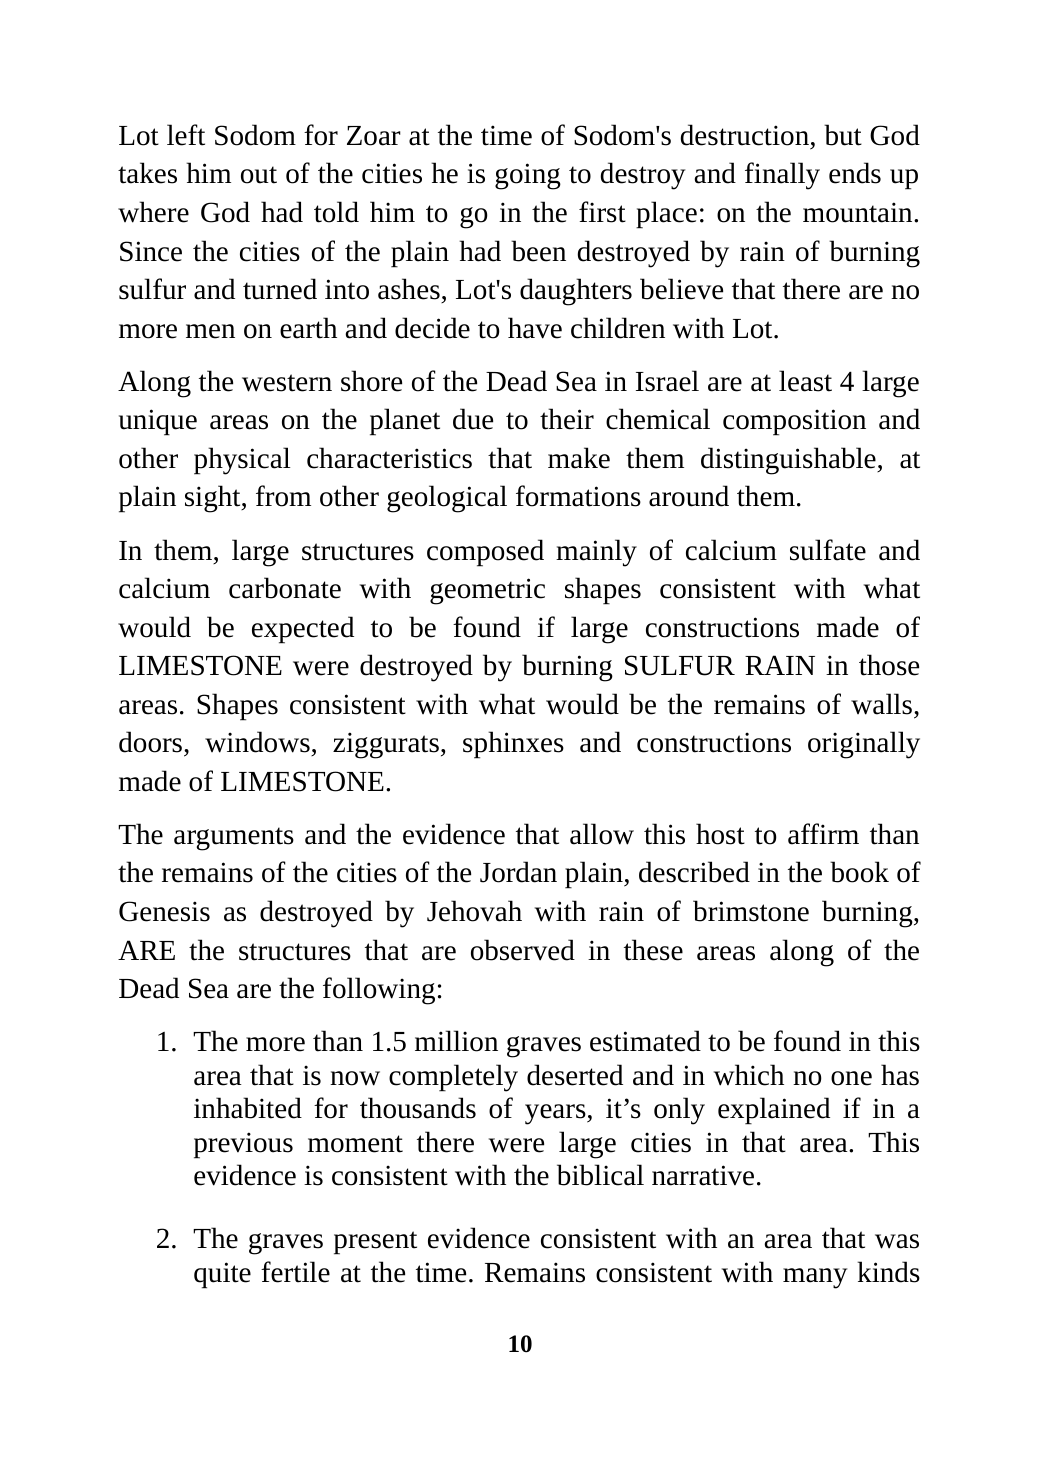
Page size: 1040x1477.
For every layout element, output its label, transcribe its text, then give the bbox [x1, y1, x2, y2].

list The more than 1.5 million graves estimated to be found in this area that is now completely deserted and in which no one has inhabited for thousands of years, it’s only explained if in a previous moment there were large cities in that area. This evidence is consistent with the biblical narrative. [156, 1024, 921, 1192]
list The graves present evidence consistent with an area that was quite fertile at the time. Remains consistent with many kinds [156, 1222, 921, 1289]
text In them, large structures composed mainly of calcium sulfate and calcium carbonate with geometric shapes consistent with what would be expected to be found if large constructions made of LIMESTONE were destroyed by burning SULFUR RAIN in those areas. Shapes consistent with what would be the remains of walls, doors, windows, ziggurats, sphinxes and constructions originally made of LIMESTONE. [118, 533, 921, 797]
text The arguments and the evidence that allow this host to affirm than the remains of the cities of the Jordan plain, described in the book of Genesis as destroyed by Jehovah with rain of brimstone burning, ARE the structures that are observed in these areas along of the Dead Sea are the following: [118, 817, 921, 1005]
text Lot left Sodom for Zoar at the time of Sodom's destruction, but God takes him out of the cities he is going to destroy and finally ends up where God had told him to go in the first place: on the mountain. Since the cities of the plain had been destroyed by rain of burning sulfur and turned into ashes, Lot's daughters believe that there are no more men on earth and decide to have children with Lot. [118, 118, 921, 344]
text Along the western shore of the Dead Sea in Israel are at least 4 large unique areas on the planet due to their chemical composition and other physical characteristics that make them distinguishable, at plain sight, from other geological formations around them. [118, 364, 921, 513]
